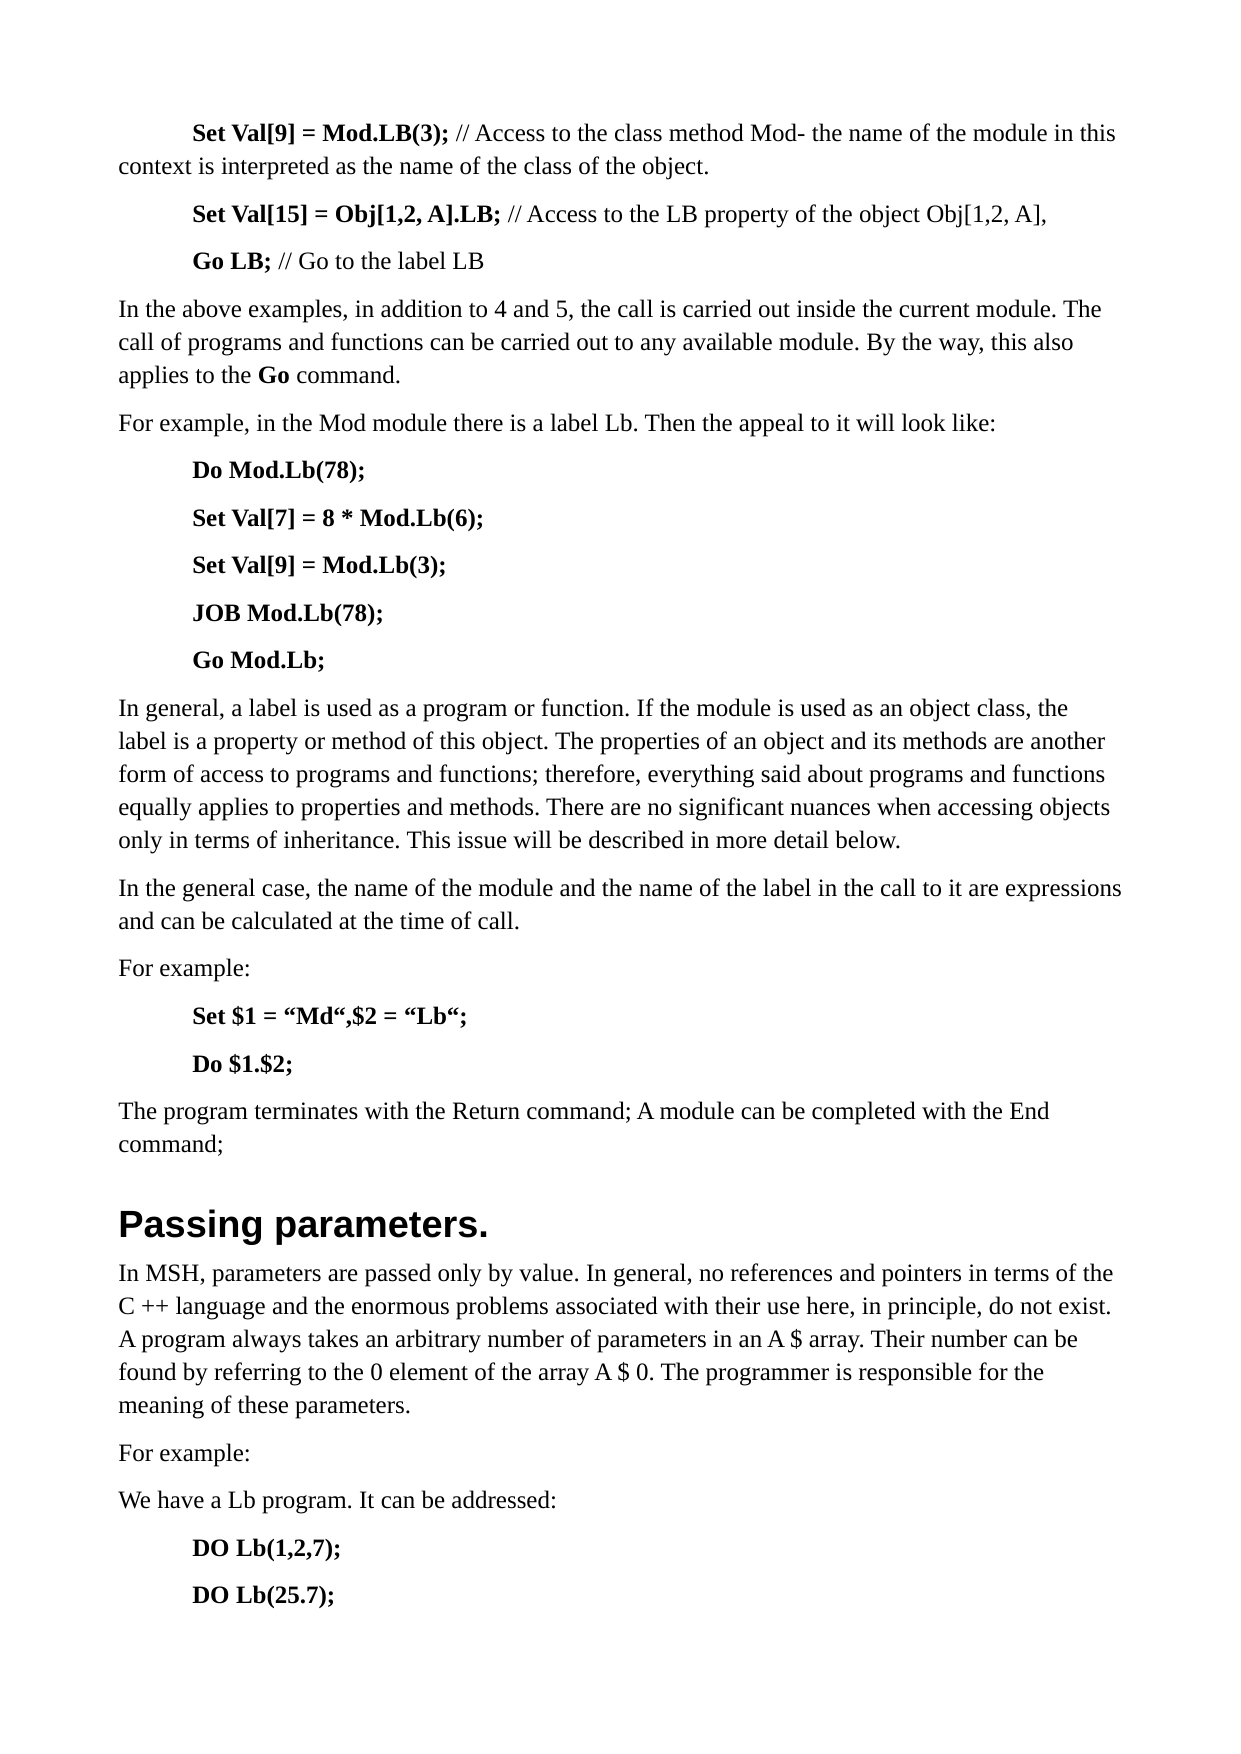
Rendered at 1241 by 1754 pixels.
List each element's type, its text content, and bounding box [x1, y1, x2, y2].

text In MSH, parameters are passed only by value. In general, no references and pointers in terms of the C ++ language and the enormous problems associated with their use here, in principle, do not exist. A program always takes an arbitrary number of parameters in an A $ array. Their number can be found by referring to the 0 element of the array A $ 0. The programmer is responsible for the meaning of these parameters. [118, 1258, 1122, 1419]
subtitle Passing parameters. [118, 1202, 1122, 1246]
text Set Val[7] = 8 * Mod.Lb(6); [118, 503, 1122, 532]
text The program terminates with the Return command; A module can be completed with the End command; [118, 1096, 1122, 1158]
text Go Mod.Lb; [118, 646, 1122, 674]
text For example: [118, 953, 1122, 982]
text Set Val[15] = Obj[1,2, A].LB; // Access to the LB property of the object Obj[1,2, A], [118, 199, 1122, 227]
text Set Val[9] = Mod.LB(3); // Access to the class method Mod- the name of the module in this context is interpreted as the name of the class of the object. [118, 118, 1122, 180]
text Do Mod.Lb(78); [118, 455, 1122, 484]
text Do $1.$2; [118, 1049, 1122, 1077]
text DO Lb(1,2,7); [118, 1533, 1122, 1562]
text For example: [118, 1438, 1122, 1467]
text In the above examples, in addition to 4 and 5, the call is carried out inside the current module. The call of programs and functions can be carried out to any available module. By the way, this also applies to the Go command. [118, 294, 1122, 389]
text Set Val[9] = Mod.Lb(3); [118, 550, 1122, 579]
text JOB Mod.Lb(78); [118, 598, 1122, 627]
text Set $1 = “Md“,$2 = “Lb“; [118, 1001, 1122, 1030]
text We have a Lb program. It can be addressed: [118, 1485, 1122, 1514]
text DO Lb(25.7); [118, 1581, 1122, 1609]
text For example, in the Mod module there is a label Lb. Then the appeal to it will look like: [118, 408, 1122, 436]
text In the general case, the name of the module and the name of the label in the call to it are expressions and can be calculated at the time of call. [118, 873, 1122, 935]
text Go LB; // Go to the label LB [118, 246, 1122, 275]
text In general, a label is used as a program or function. If the module is used as an object class, the label is a property or method of this object. The properties of an object and its methods are another form of access to programs and functions; therefore, everything said about programs and functions equally applies to properties and methods. There are no significant nuances when accessing objects only in terms of inheritance. This issue will be described in more detail below. [118, 693, 1122, 854]
